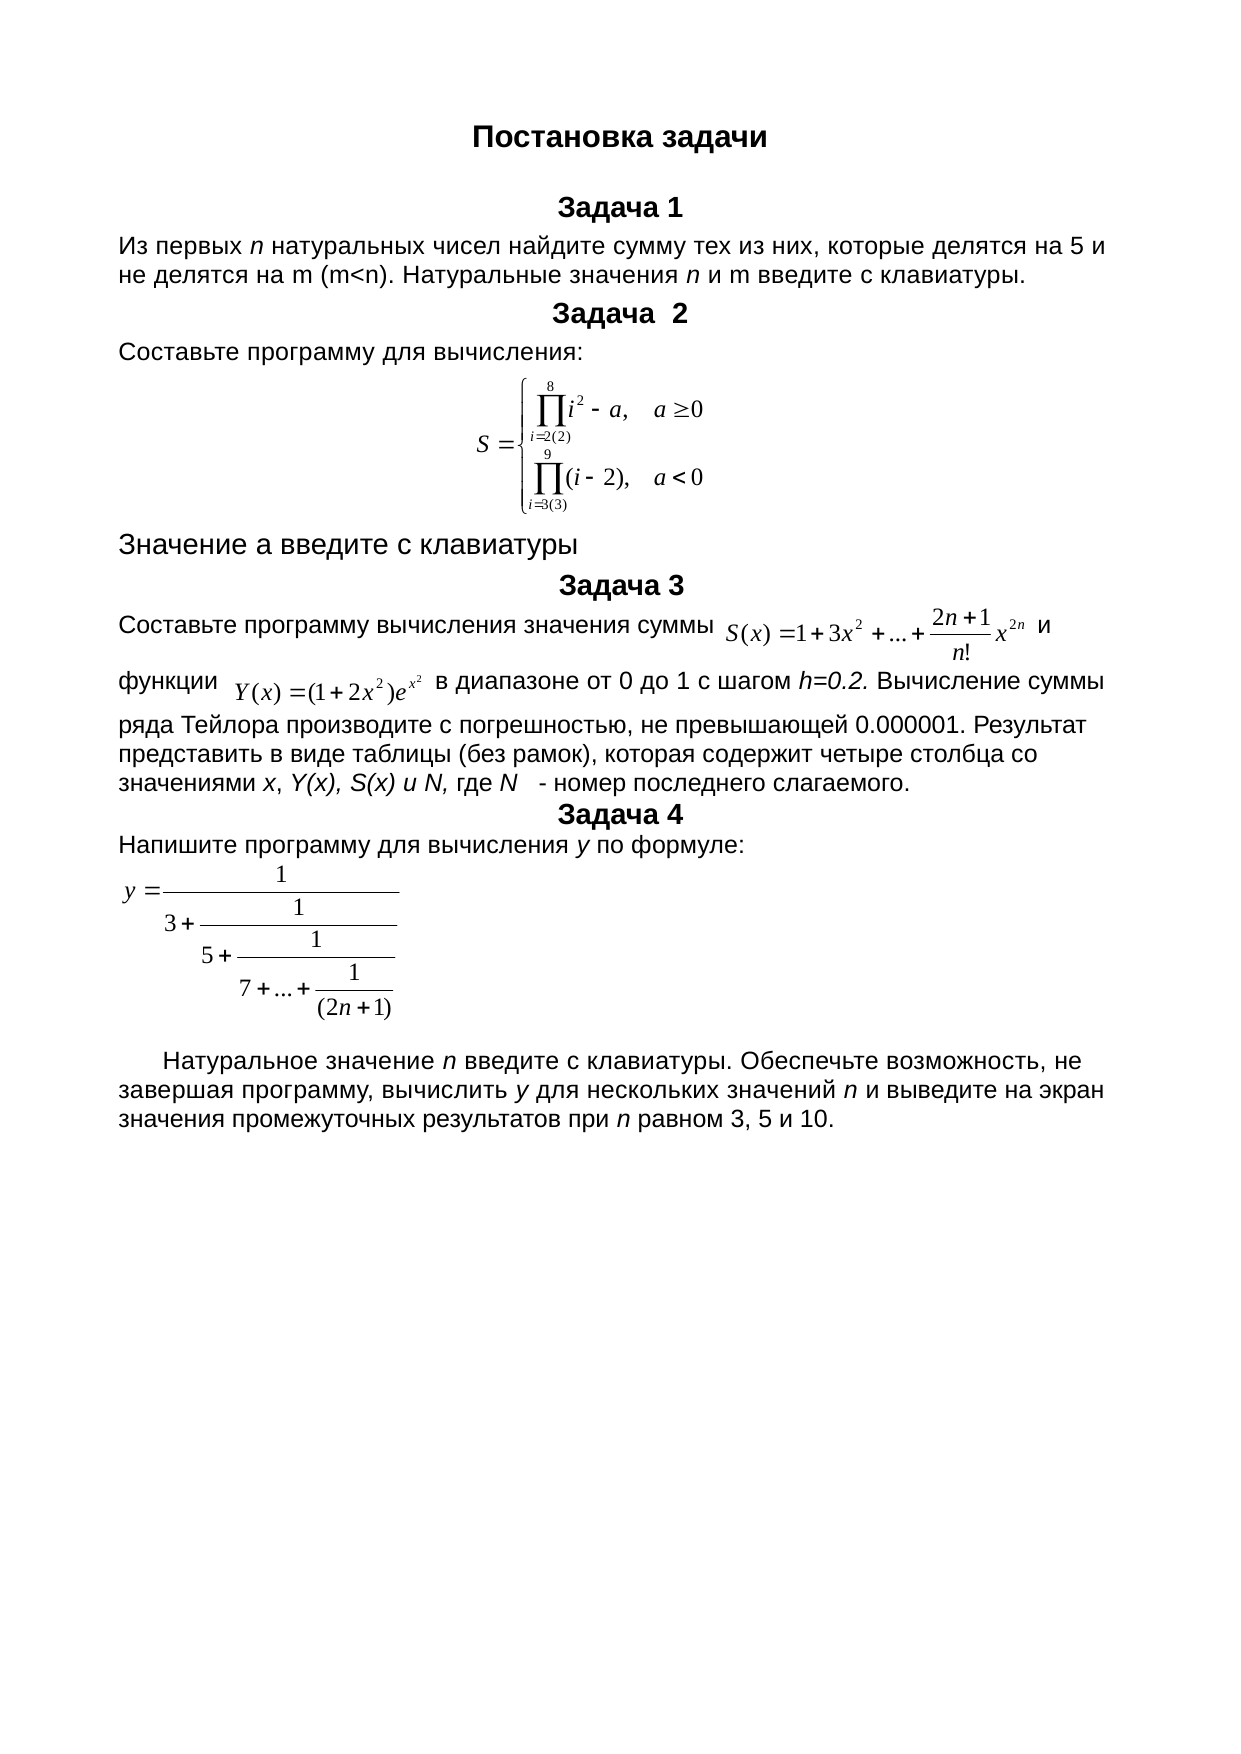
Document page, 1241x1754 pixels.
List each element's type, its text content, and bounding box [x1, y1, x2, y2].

text Составьте программу вычисления значения суммы и функции в диапазоне от 0 до 1 с шагом h=0.2. Вычисление суммы ряда Тейлора производите с погрешностью, не превышающей 0.000001. Результат представить в виде таблицы (без рамок), которая содержит четыре столбца со значениями x, Y(x), S(x) и N, где N - номер последнего слагаемого. [118, 601, 1122, 797]
list Из первых n натуральных чисел найдите сумму тех из них, которые делятся на 5 и не делятся на m (m<n). Натуральные значения n и m введите с клавиатуры. [118, 231, 1122, 288]
text Напишите программу для вычисления у по формуле: [118, 830, 1122, 859]
list Значение a введите с клавиатуры [118, 527, 1122, 560]
text Натуральное значение n введите с клавиатуры. Обеспечьте возможность, не завершая программу, вычислить y для нескольких значений n и выведите на экран значения промежуточных результатов при n равном 3, 5 и 10. [118, 1046, 1122, 1132]
text Задача 1 [118, 190, 1122, 223]
list Составьте программу для вычисления: [118, 337, 1122, 366]
text Задача 3 [118, 568, 1122, 601]
text Задача 4 [118, 797, 1122, 830]
text Постановка задачи [118, 118, 1122, 154]
list Задача 2 [118, 296, 1122, 329]
